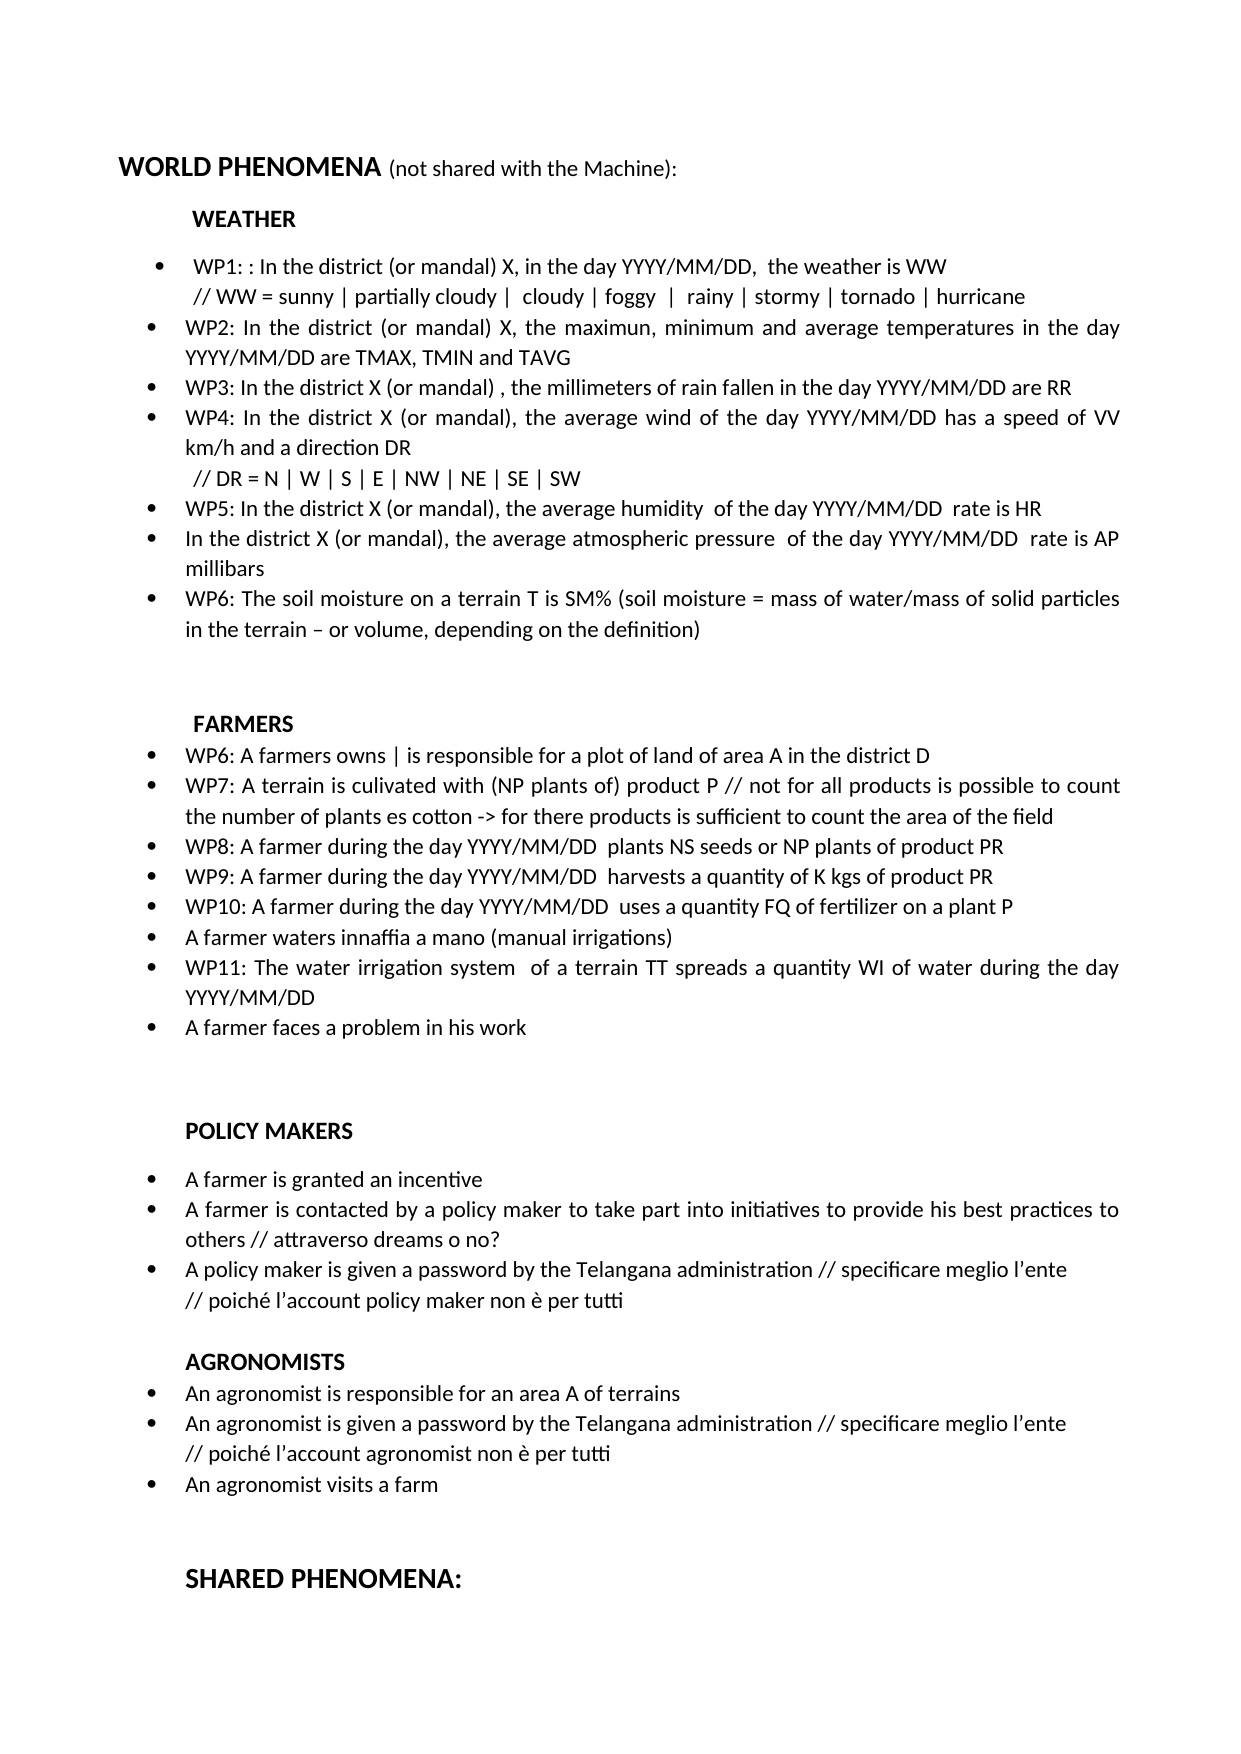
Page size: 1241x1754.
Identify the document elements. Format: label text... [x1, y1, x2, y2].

list WP3: In the district X (or mandal) , the millimeters of rain fallen in the day YYYY/MM/DD are RR [148, 373, 1122, 401]
list WP2: In the district (or mandal) X, the maximun, minimum and average temperatures in the day YYYY/MM/DD are TMAX, TMIN and TAVG [148, 313, 1122, 371]
list WP11: The water irrigation system of a terrain TT spreads a quantity WI of water during the day YYYY/MM/DD [148, 953, 1122, 1011]
text WEATHER [118, 203, 1122, 233]
list WP4: In the district X (or mandal), the average wind of the day YYYY/MM/DD has a speed of VV km/h and a direction DR [148, 403, 1122, 462]
list A farmer waters innaffia a mano (manual irrigations) [148, 923, 1122, 951]
list In the district X (or mandal), the average atmospheric pressure of the day YYYY/MM/DD rate is AP millibars [148, 524, 1122, 582]
list WP6: The soil moisture on a terrain T is SM% (soil moisture = mass of water/mass of solid particles in the terrain – or volume, depending on the definition) [148, 584, 1122, 643]
list An agronomist visits a farm [148, 1470, 1122, 1498]
list // DR = N | W | S | E | NW | NE | SE | SW [193, 464, 1122, 492]
text POLICY MAKERS [185, 1115, 1122, 1146]
list A policy maker is given a password by the Telangana administration // specificare meglio l’ente [148, 1256, 1122, 1283]
list A farmer faces a problem in his work [148, 1013, 1122, 1041]
list AGRONOMISTS [185, 1346, 1122, 1377]
list WP7: A terrain is culivated with (NP plants of) product P // not for all products is possible to count the number of plants es cotton -> for there products is sufficient to count the area of the field [148, 772, 1122, 830]
list WP6: A farmers owns | is responsible for a plot of land of area A in the district D [148, 741, 1122, 769]
list WP8: A farmer during the day YYYY/MM/DD plants NS seeds or NP plants of product PR [148, 832, 1122, 860]
list SHARED PHENOMENA: [185, 1560, 1122, 1596]
list An agronomist is given a password by the Telangana administration // specificare meglio l’ente [148, 1409, 1122, 1437]
list An agronomist is responsible for an area A of terrains [148, 1379, 1122, 1407]
list // poiché l’account agronomist non è per tutti [185, 1439, 1122, 1467]
text WORLD PHENOMENA (not shared with the Machine): [118, 148, 1122, 183]
list A farmer is contacted by a policy maker to take part into initiatives to provide his best practices to others // attraverso dreams o no? [148, 1195, 1122, 1253]
list // poiché l’account policy maker non è per tutti [185, 1286, 1122, 1314]
list WP10: A farmer during the day YYYY/MM/DD uses a quantity FQ of fertilizer on a plant P [148, 892, 1122, 921]
list A farmer is granted an incentive [148, 1165, 1122, 1193]
list WP5: In the district X (or mandal), the average humidity of the day YYYY/MM/DD rate is HR [148, 494, 1122, 522]
list WP9: A farmer during the day YYYY/MM/DD harvests a quantity of K kgs of product PR [148, 862, 1122, 890]
list FARMERS [193, 708, 1122, 739]
list WP1: : In the district (or mandal) X, in the day YYYY/MM/DD, the weather is WW [156, 252, 1122, 280]
list // WW = sunny | partially cloudy | cloudy | foggy | rainy | stormy | tornado | hurricane [193, 282, 1122, 311]
